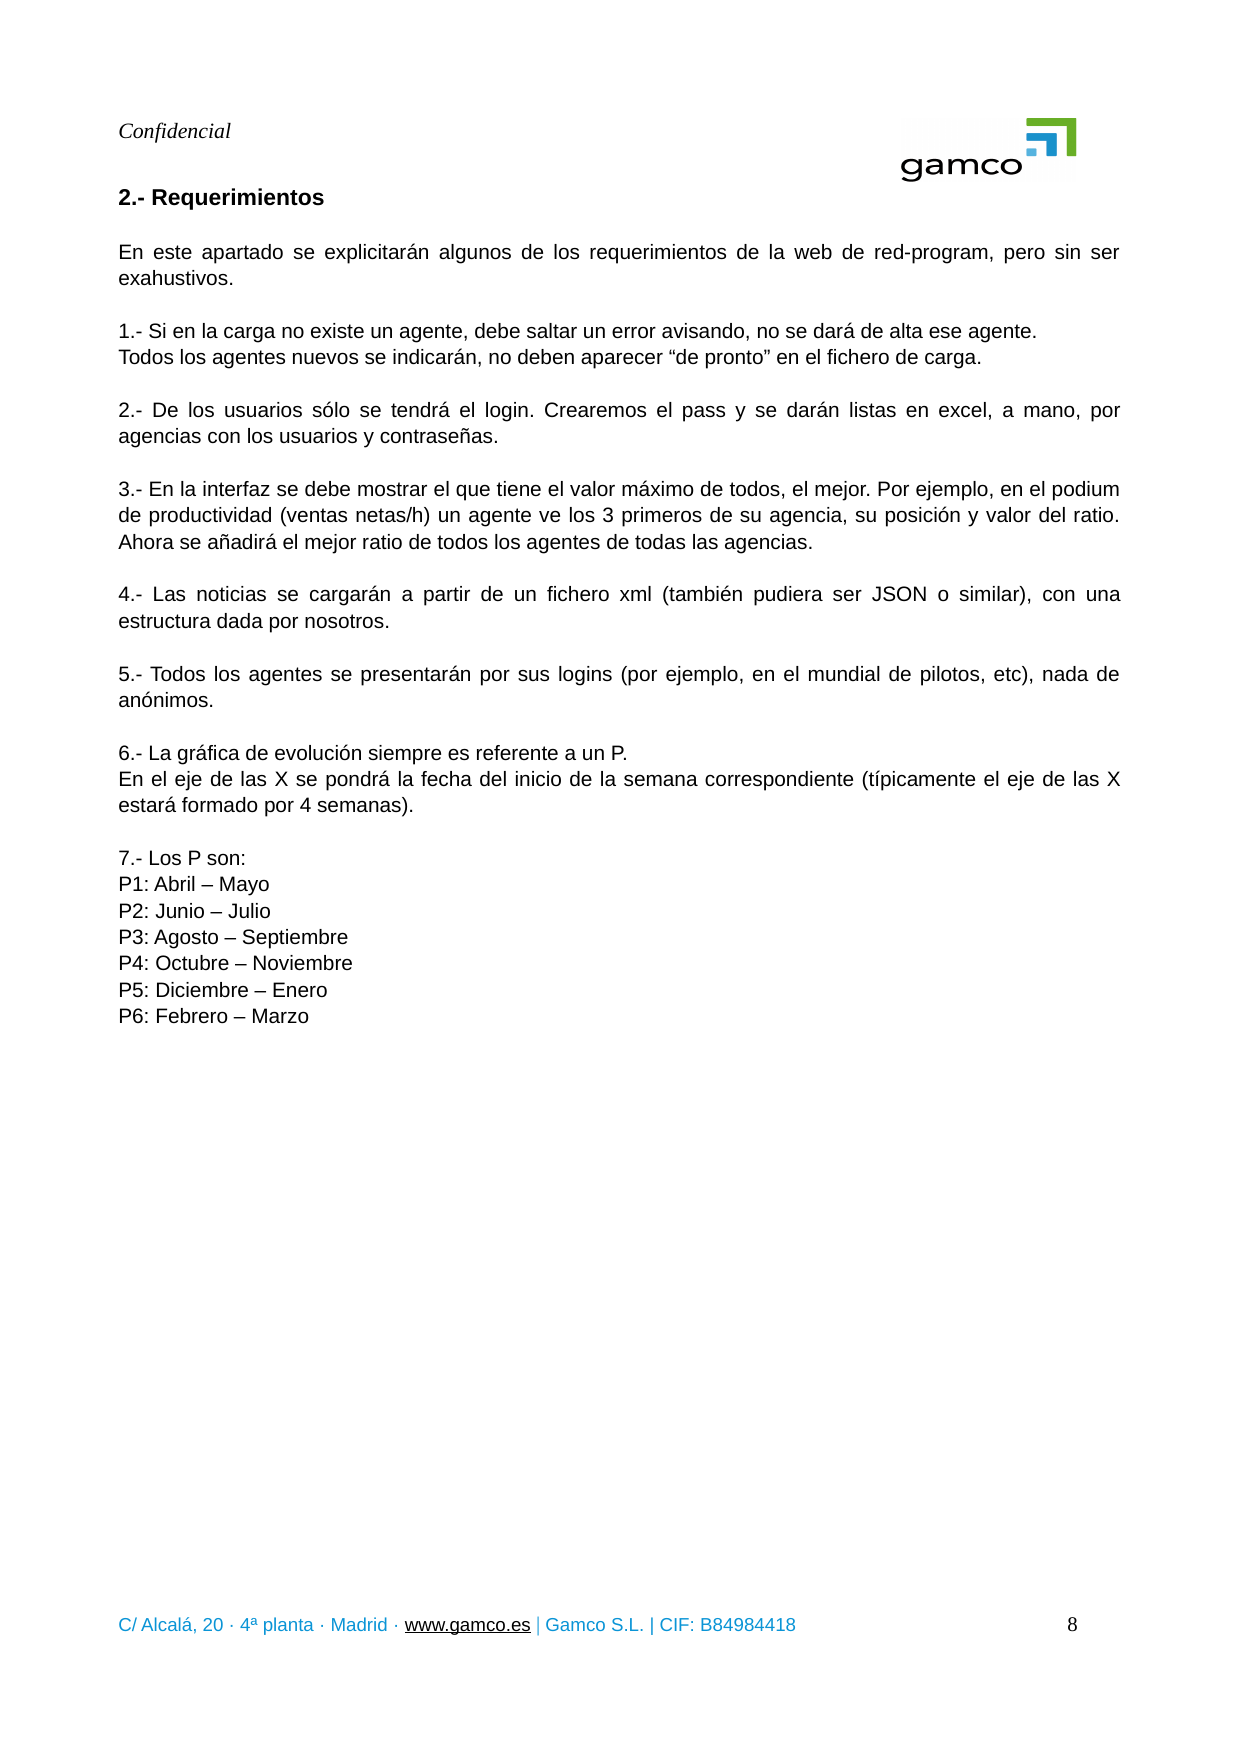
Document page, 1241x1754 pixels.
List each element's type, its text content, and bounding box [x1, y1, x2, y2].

text 4.- Las noticias se cargarán a partir de un fichero xml (también pudiera ser JSON o similar), con una estructura dada por nosotros. [118, 582, 1122, 633]
text P2: Junio – Julio [118, 898, 1122, 922]
text P4: Octubre – Noviembre [118, 951, 1122, 975]
text 5.- Todos los agentes se presentarán por sus logins (por ejemplo, en el mundial de pilotos, etc), nada de anónimos. [118, 661, 1122, 712]
text En este apartado se explicitarán algunos de los requerimientos de la web de red-program, pero sin ser exahustivos. [118, 240, 1122, 290]
text 1.- Si en la carga no existe un agente, debe saltar un error avisando, no se dará de alta ese agente. [118, 319, 1122, 343]
text Todos los agentes nuevos se indicarán, no deben aparecer “de pronto” en el fichero de carga. [118, 345, 1122, 369]
text 2.- De los usuarios sólo se tendrá el login. Crearemos el pass y se darán listas en excel, a mano, por agencias con los usuarios y contraseñas. [118, 398, 1122, 448]
text 2.- Requerimientos [118, 173, 1122, 211]
text P3: Agosto – Septiembre [118, 925, 1122, 949]
text P1: Abril – Mayo [118, 872, 1122, 896]
text P5: Diciembre – Enero [118, 978, 1122, 1002]
text 3.- En la interfaz se debe mostrar el que tiene el valor máximo de todos, el mejor. Por ejemplo, en el podium de productividad (ventas netas/h) un agente ve los 3 primeros de su agencia, su posición y valor del ratio. Ahora se añadirá el mejor ratio de todos los agentes de todas las agencias. [118, 477, 1122, 553]
text P6: Febrero – Marzo [118, 1004, 1122, 1028]
text 7.- Los P son: [118, 846, 1122, 870]
text En el eje de las X se pondrá la fecha del inicio de la semana correspondiente (típicamente el eje de las X estará formado por 4 semanas). [118, 767, 1122, 817]
text 6.- La gráfica de evolución siempre es referente a un P. [118, 740, 1122, 764]
